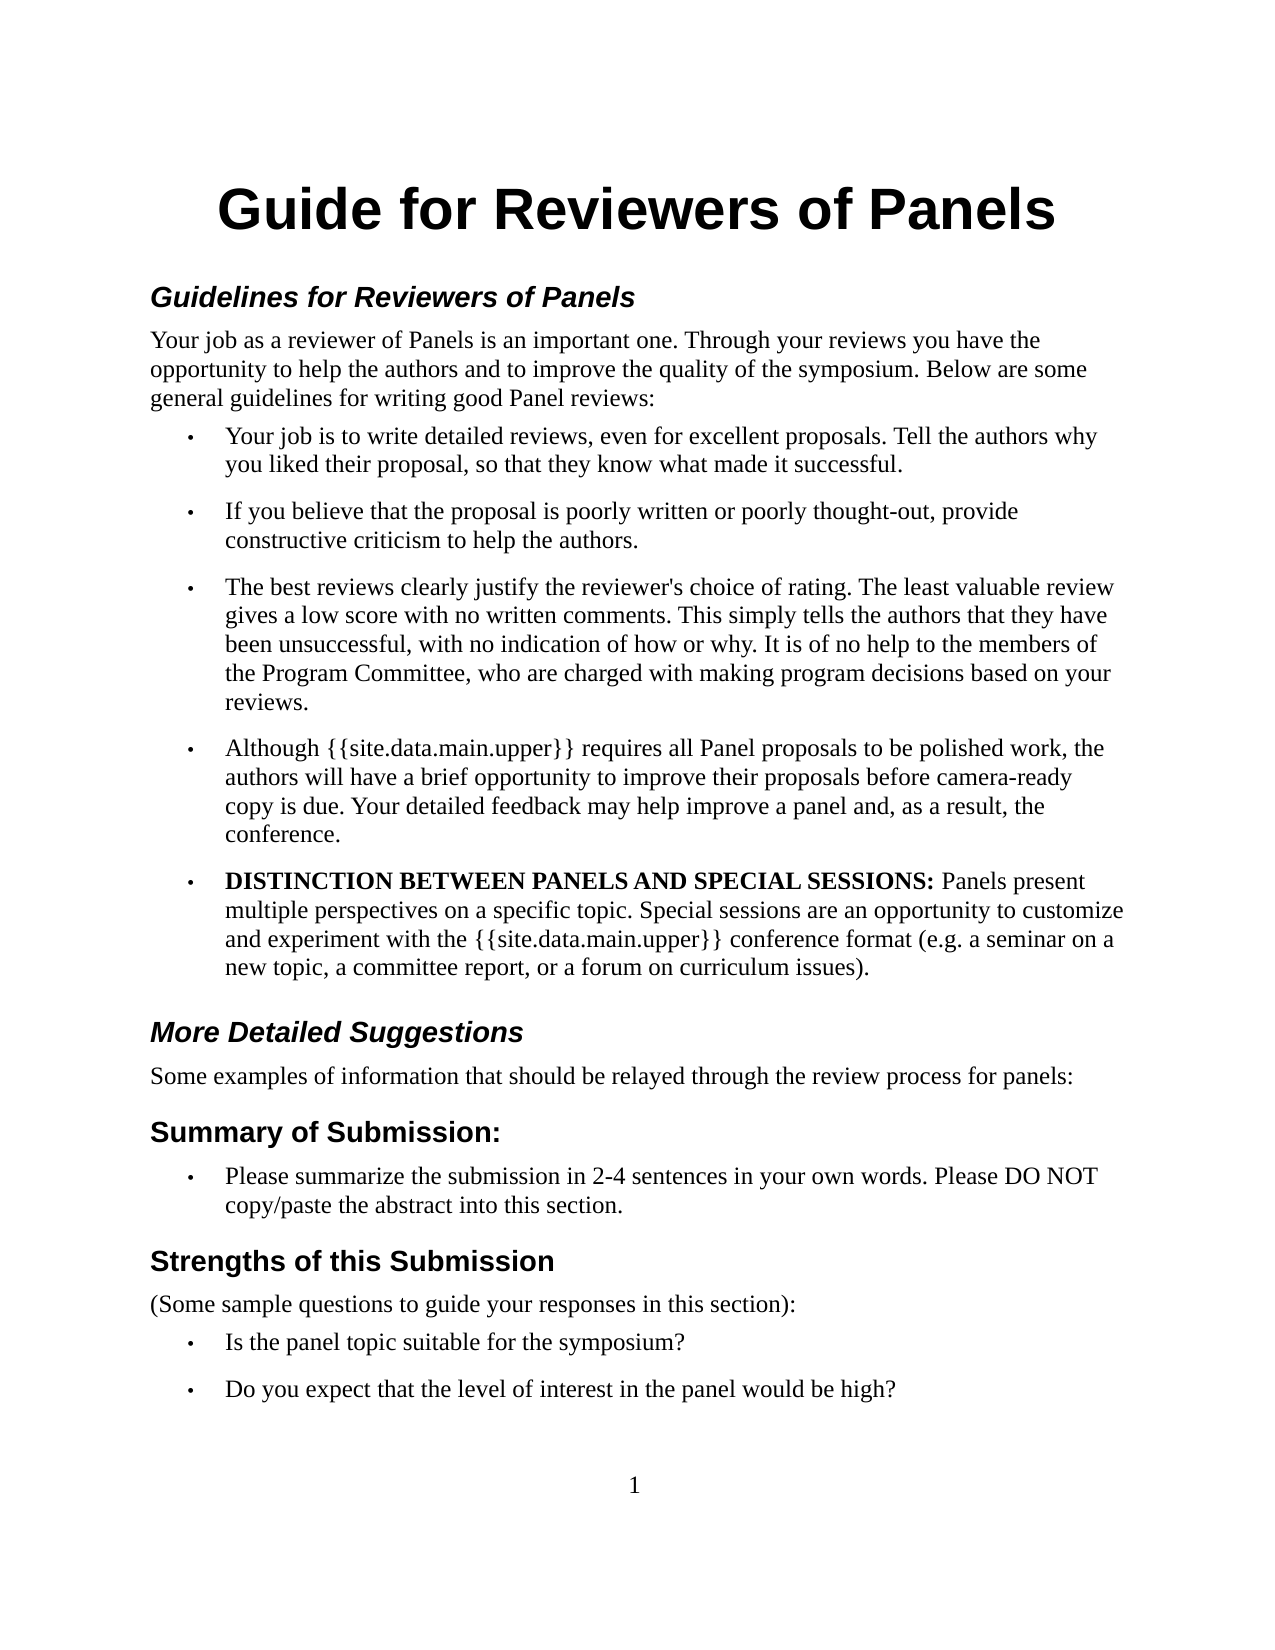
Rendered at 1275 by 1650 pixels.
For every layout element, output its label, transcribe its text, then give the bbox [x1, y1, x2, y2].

text Some examples of information that should be relayed through the review process for panels: [150, 1061, 1125, 1090]
list Is the panel topic suitable for the symposium? [187, 1327, 1125, 1356]
text (Some sample questions to guide your responses in this section): [150, 1289, 1125, 1318]
list Although {{site.data.main.upper}} requires all Panel proposals to be polished work, the authors will have a brief opportunity to improve their proposals before camera-ready copy is due. Your detailed feedback may help improve a panel and, as a result, the conference. [187, 733, 1125, 848]
subtitle More Detailed Suggestions [150, 1015, 1125, 1049]
text Your job as a reviewer of Panels is an important one. Through your reviews you have the opportunity to help the authors and to improve the quality of the symposium. Below are some general guidelines for writing good Panel reviews: [150, 326, 1125, 412]
subtitle Guidelines for Reviewers of Panels [150, 279, 1125, 313]
list Do you expect that the level of interest in the panel would be high? [187, 1374, 1125, 1403]
list DISTINCTION BETWEEN PANELS AND SPECIAL SESSIONS: Panels present multiple perspectives on a specific topic. Special sessions are an opportunity to customize and experiment with the {{site.data.main.upper}} conference format (e.g. a seminar on a new topic, a committee report, or a forum on curriculum issues). [187, 866, 1125, 981]
list Please summarize the submission in 2-4 sentences in your own words. Please DO NOT copy/paste the abstract into this section. [187, 1161, 1125, 1218]
list The best reviews clearly justify the reviewer's choice of rating. The least valuable review gives a low score with no written comments. This simply tells the authors that they have been unsuccessful, with no indication of how or why. It is of no help to the members of the Program Committee, who are charged with making program decisions based on your reviews. [187, 572, 1125, 715]
subtitle Summary of Submission: [150, 1115, 1125, 1148]
list If you believe that the proposal is poorly written or poorly thought-out, provide constructive criticism to help the authors. [187, 496, 1125, 554]
title Guide for Reviewers of Panels [150, 175, 1125, 242]
subtitle Strengths of this Submission [150, 1243, 1125, 1277]
list Your job is to write detailed reviews, even for excellent proposals. Tell the authors why you liked their proposal, so that they know what made it successful. [187, 421, 1125, 478]
